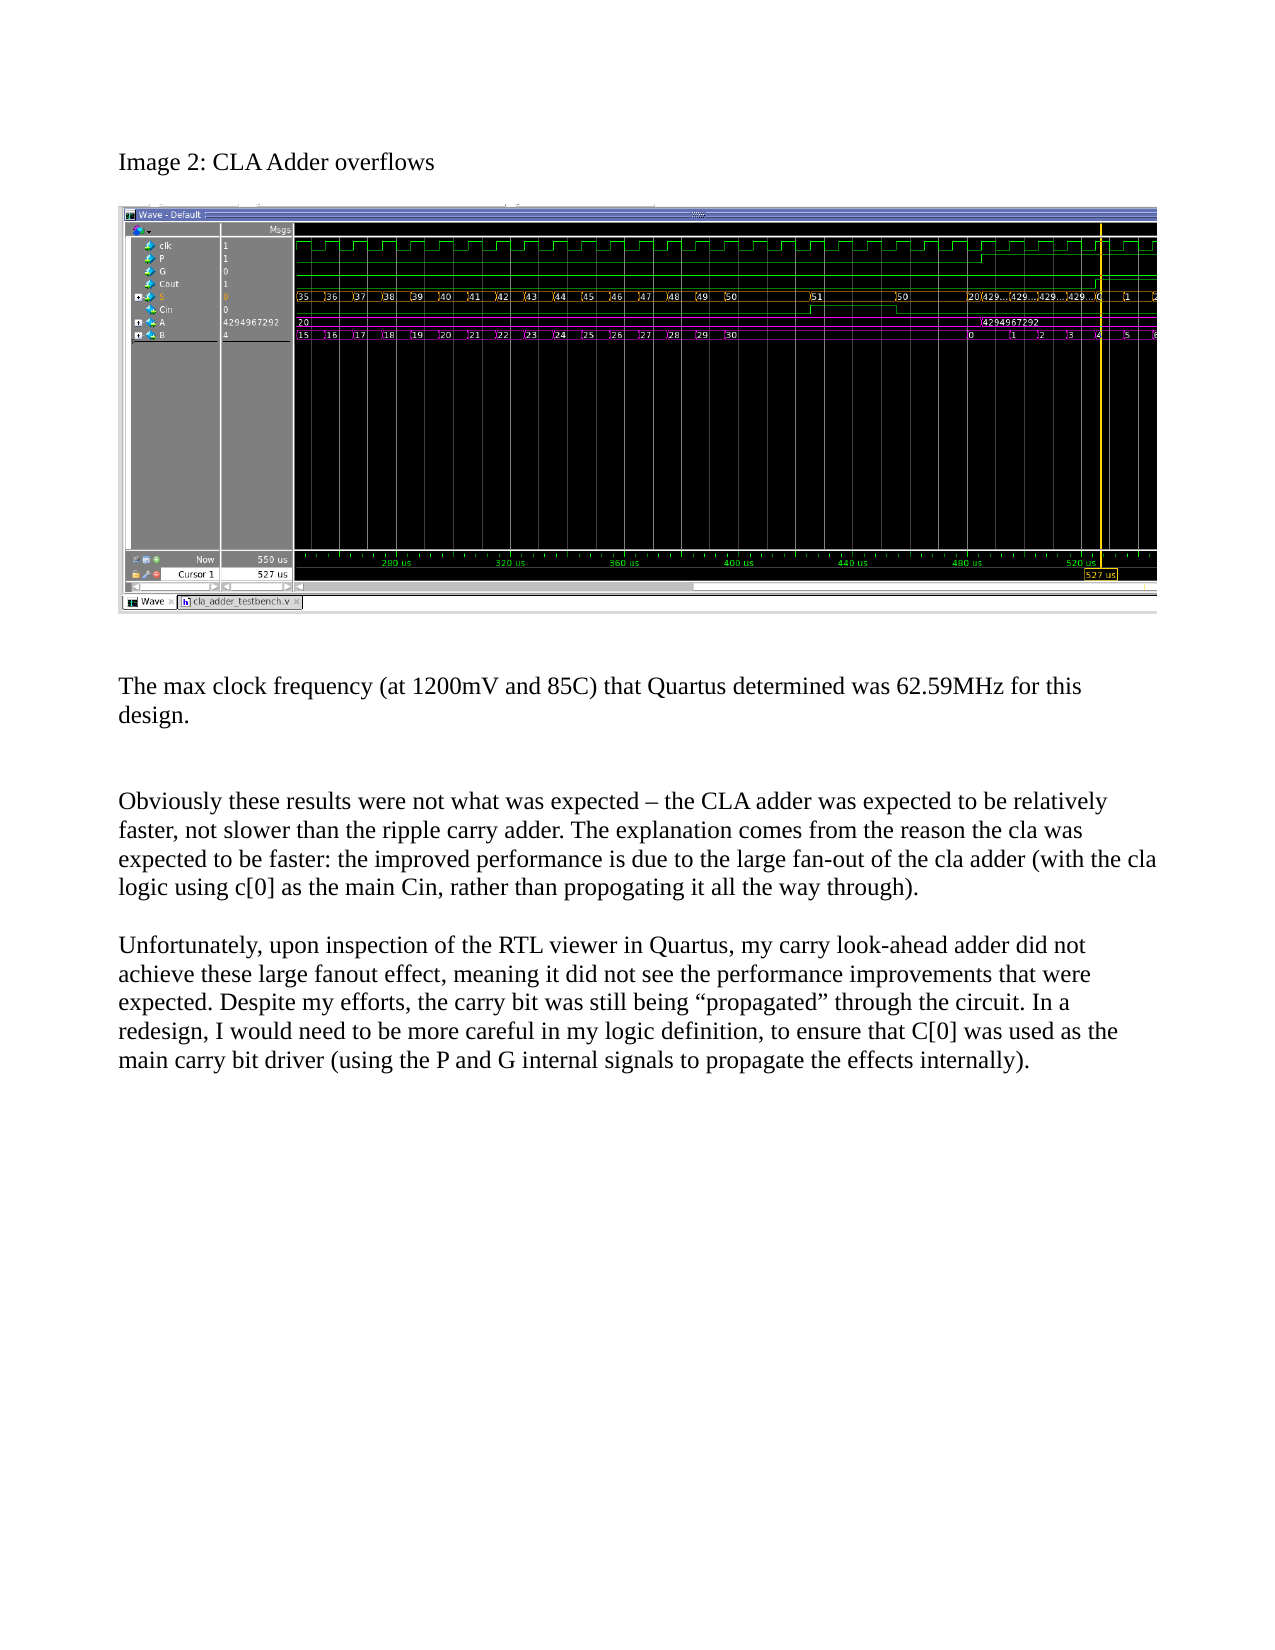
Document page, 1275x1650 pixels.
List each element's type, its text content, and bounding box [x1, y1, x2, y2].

text The max clock frequency (at 1200mV and 85C) that Quartus determined was 62.59MHz for this design. [118, 671, 1157, 729]
text Obviously these results were not what was expected – the CLA adder was expected to be relatively faster, not slower than the ripple carry adder. The explanation comes from the reason the cla was expected to be faster: the improved performance is due to the large fan-out of the cla adder (with the cla logic using c[0] as the main Cin, rather than propogating it all the way through). [118, 786, 1157, 901]
text Image 2: CLA Adder overflows [118, 147, 1157, 176]
picture [118, 204, 1157, 614]
text Unfortunately, upon inspection of the RTL viewer in Quartus, my carry look-ahead adder did not achieve these large fanout effect, meaning it did not see the performance improvements that were expected. Despite my efforts, the carry bit was still being “propagated” through the circuit. In a redesign, I would need to be more careful in my logic definition, to ensure that C[0] was used as the main carry bit driver (using the P and G internal signals to propagate the effects internally). [118, 930, 1157, 1074]
